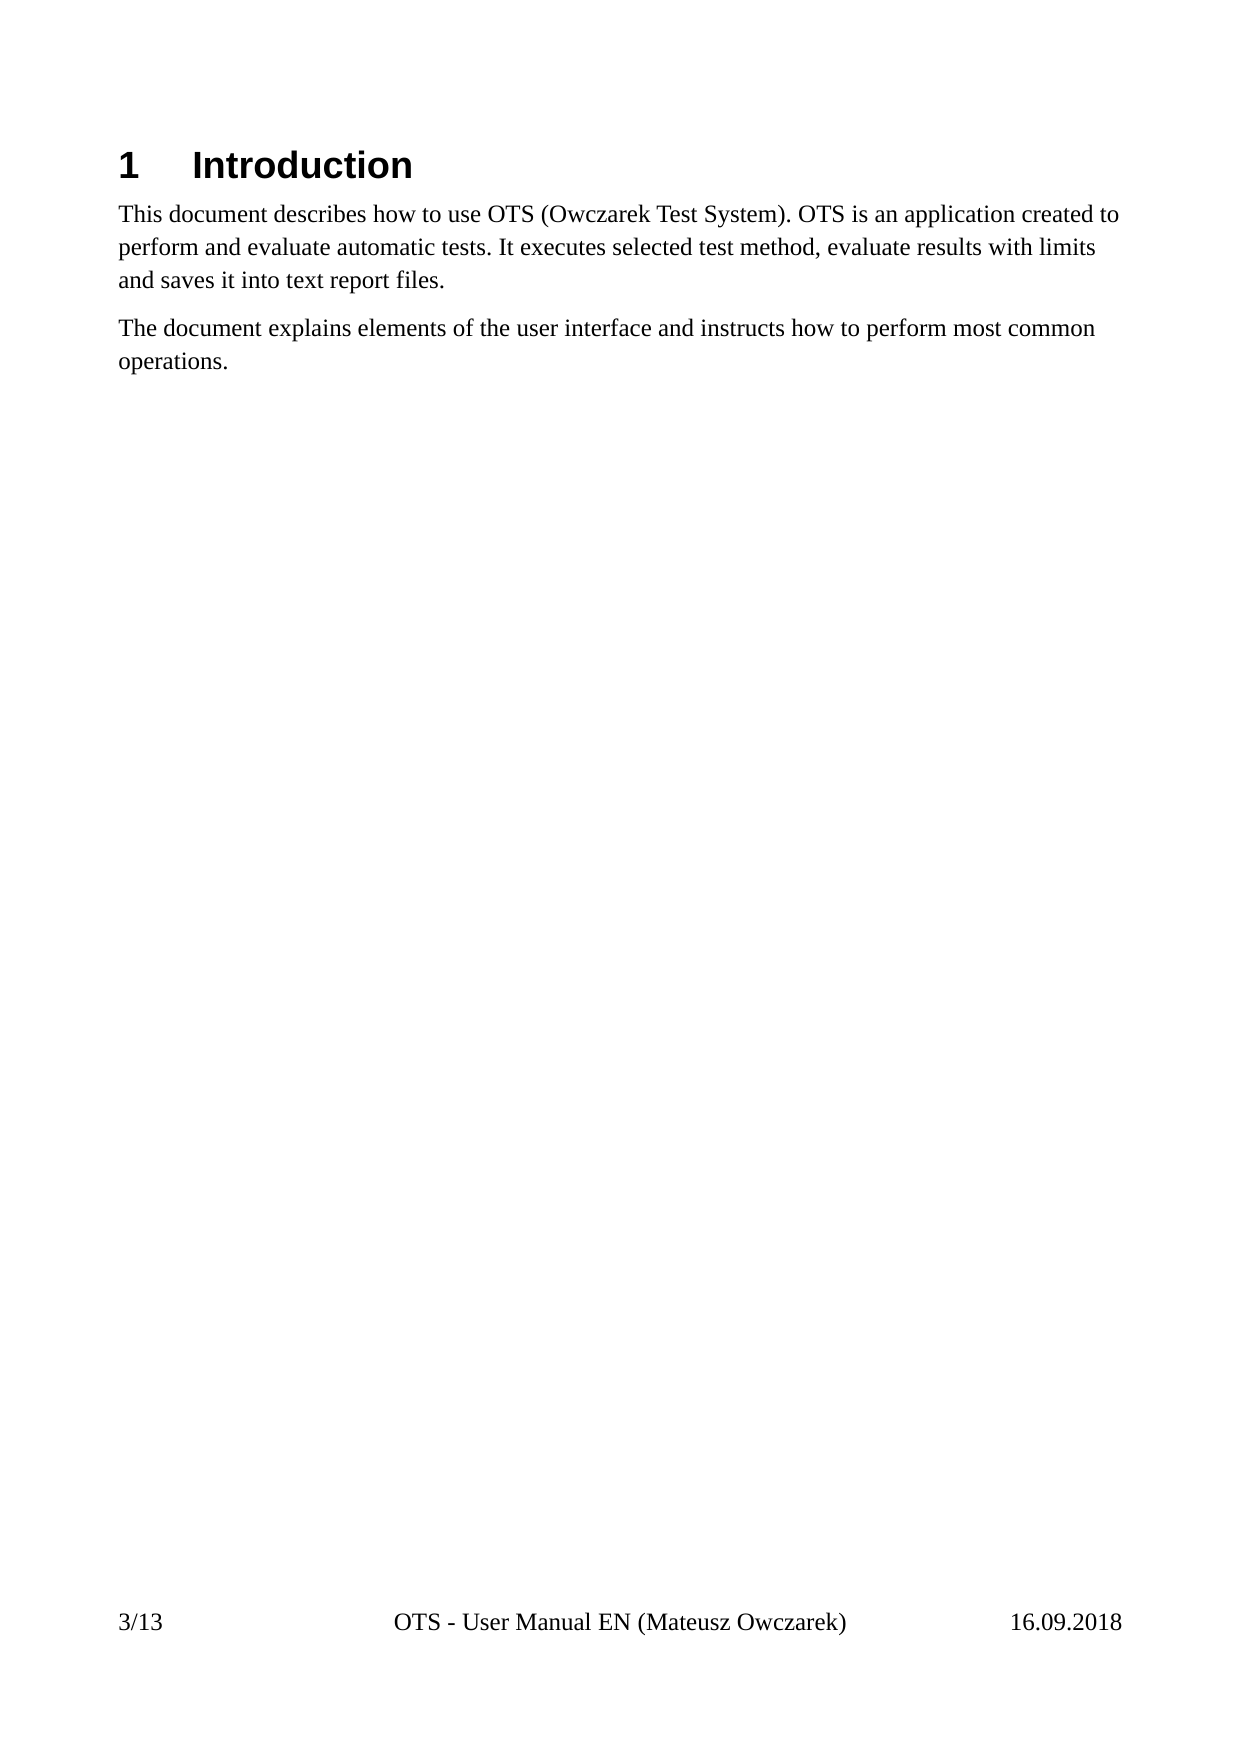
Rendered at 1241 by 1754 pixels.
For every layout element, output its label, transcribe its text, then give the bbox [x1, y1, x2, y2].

text The document explains elements of the user interface and instructs how to perform most common operations. [118, 313, 1122, 375]
text This document describes how to use OTS (Owczarek Test System). OTS is an application created to perform and evaluate automatic tests. It executes selected test method, evaluate results with limits and saves it into text report files. [118, 199, 1122, 294]
subtitle Introduction [118, 143, 1122, 187]
